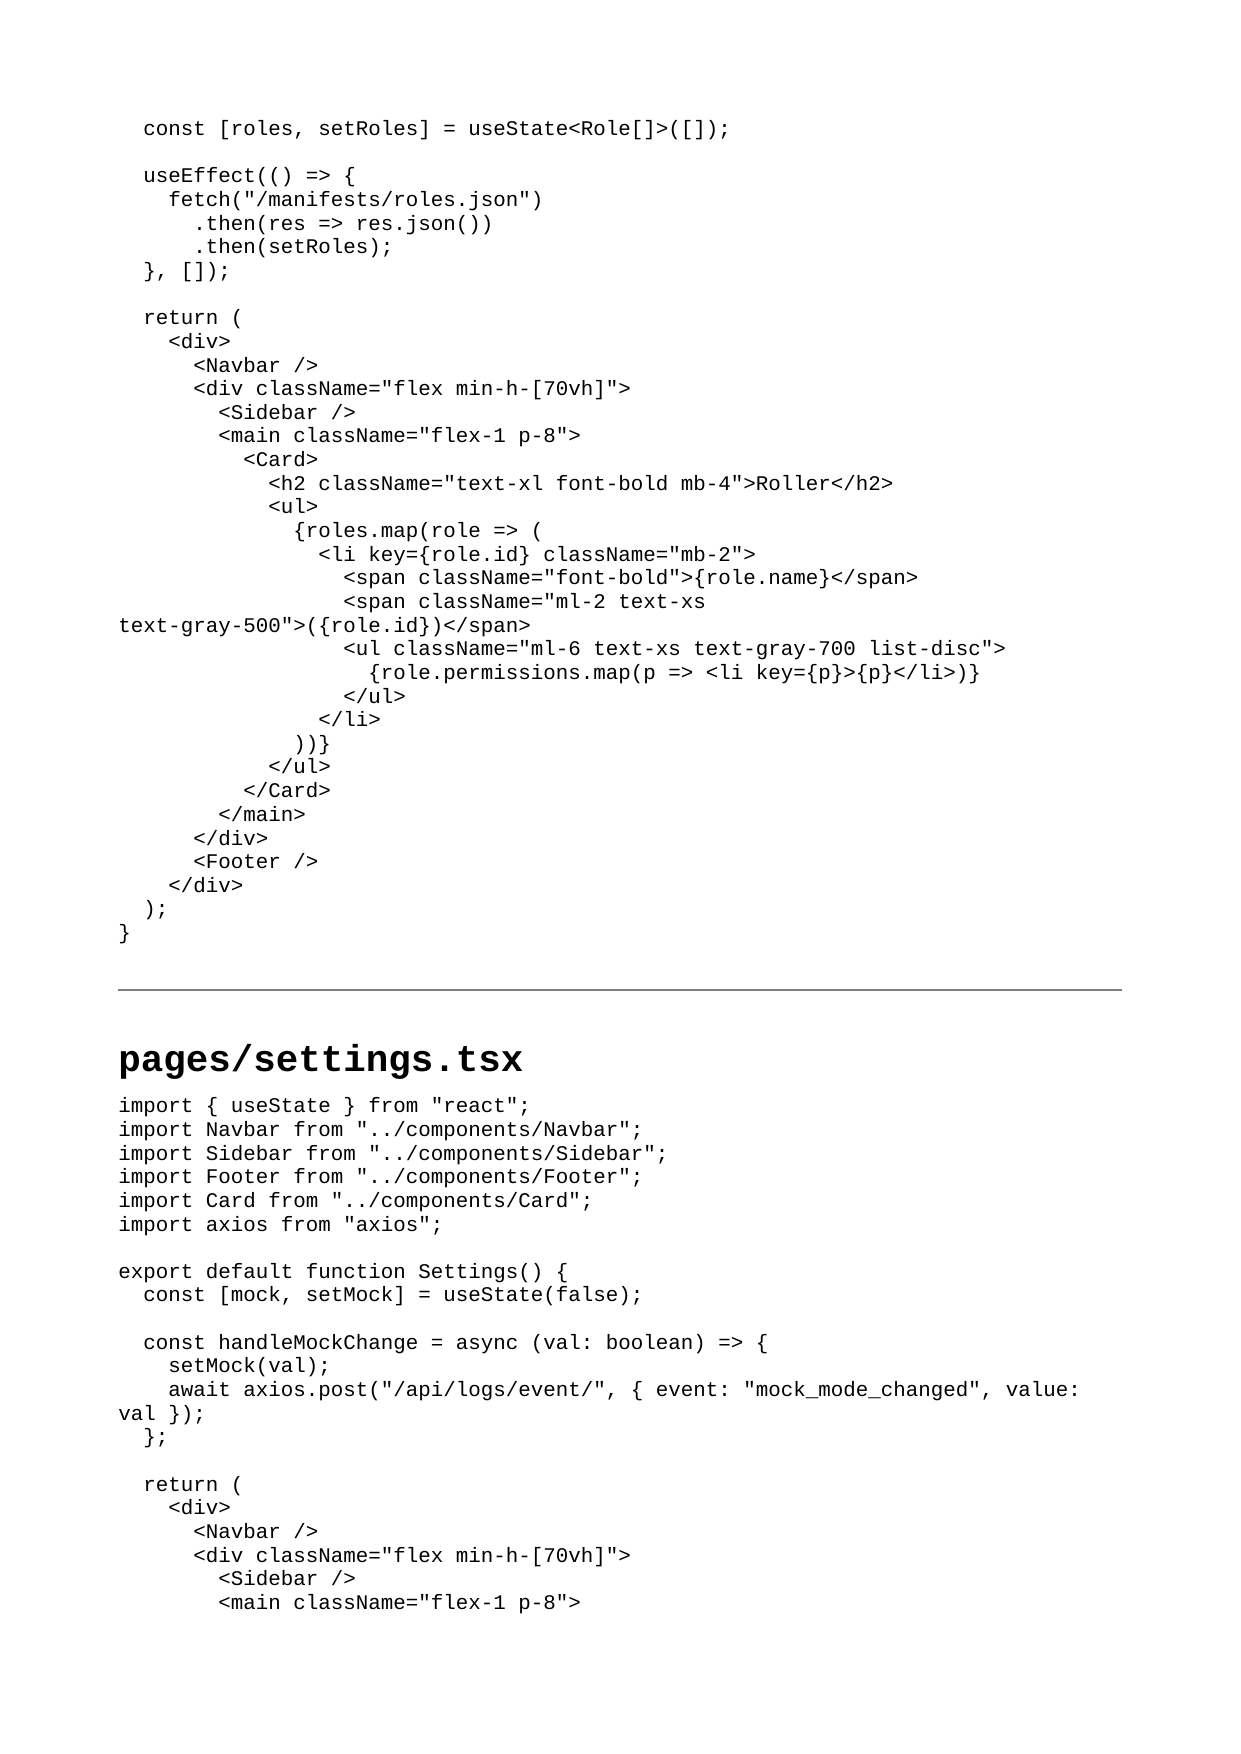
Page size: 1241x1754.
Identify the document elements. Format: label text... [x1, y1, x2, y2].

text fetch("/manifests/roles.json") [118, 189, 1122, 213]
text import { useState } from "react"; [118, 1095, 1122, 1119]
text <ul className="ml-6 text-xs text-gray-700 list-disc"> [118, 638, 1122, 662]
text useEffect(() => { [118, 165, 1122, 189]
text .then(setRoles); [118, 236, 1122, 260]
text <div className="flex min-h-[70vh]"> [118, 378, 1122, 402]
text <div> [118, 1497, 1122, 1521]
text <Card> [118, 449, 1122, 473]
text setMock(val); [118, 1355, 1122, 1379]
text <div className="flex min-h-[70vh]"> [118, 1544, 1122, 1568]
text <ul> [118, 496, 1122, 520]
text ))} [118, 733, 1122, 757]
text return ( [118, 307, 1122, 331]
text </div> [118, 875, 1122, 898]
text <main className="flex-1 p-8"> [118, 1592, 1122, 1616]
text <Sidebar /> [118, 402, 1122, 426]
text } [118, 922, 1122, 946]
text <h2 className="text-xl font-bold mb-4">Roller</h2> [118, 473, 1122, 496]
text const [mock, setMock] = useState(false); [118, 1284, 1122, 1308]
text }, []); [118, 260, 1122, 284]
text <span className="font-bold">{role.name}</span> [118, 567, 1122, 591]
text <Navbar /> [118, 354, 1122, 378]
text </main> [118, 804, 1122, 827]
text </Card> [118, 780, 1122, 804]
text {role.permissions.map(p => <li key={p}>{p}</li>)} [118, 662, 1122, 686]
text return ( [118, 1474, 1122, 1497]
text }; [118, 1426, 1122, 1450]
text <Navbar /> [118, 1521, 1122, 1544]
text </div> [118, 827, 1122, 851]
text {roles.map(role => ( [118, 520, 1122, 544]
text <span className="ml-2 text-xs text-gray-500">({role.id})</span> [118, 591, 1122, 638]
text <main className="flex-1 p-8"> [118, 426, 1122, 449]
text </ul> [118, 757, 1122, 780]
text import Sidebar from "../components/Sidebar"; [118, 1143, 1122, 1166]
text const handleMockChange = async (val: boolean) => { [118, 1332, 1122, 1355]
text import axios from "axios"; [118, 1213, 1122, 1237]
subtitle pages/settings.tsx [118, 1040, 1122, 1083]
text import Navbar from "../components/Navbar"; [118, 1119, 1122, 1143]
text import Footer from "../components/Footer"; [118, 1166, 1122, 1190]
text </ul> [118, 686, 1122, 709]
text .then(res => res.json()) [118, 213, 1122, 236]
text <li key={role.id} className="mb-2"> [118, 544, 1122, 567]
text <Footer /> [118, 851, 1122, 875]
text ); [118, 898, 1122, 922]
text import Card from "../components/Card"; [118, 1190, 1122, 1213]
text const [roles, setRoles] = useState<Role[]>([]); [118, 118, 1122, 142]
text <Sidebar /> [118, 1568, 1122, 1592]
text await axios.post("/api/logs/event/", { event: "mock_mode_changed", value: val }); [118, 1379, 1122, 1426]
text <div> [118, 331, 1122, 354]
text </li> [118, 709, 1122, 733]
text export default function Settings() { [118, 1261, 1122, 1284]
